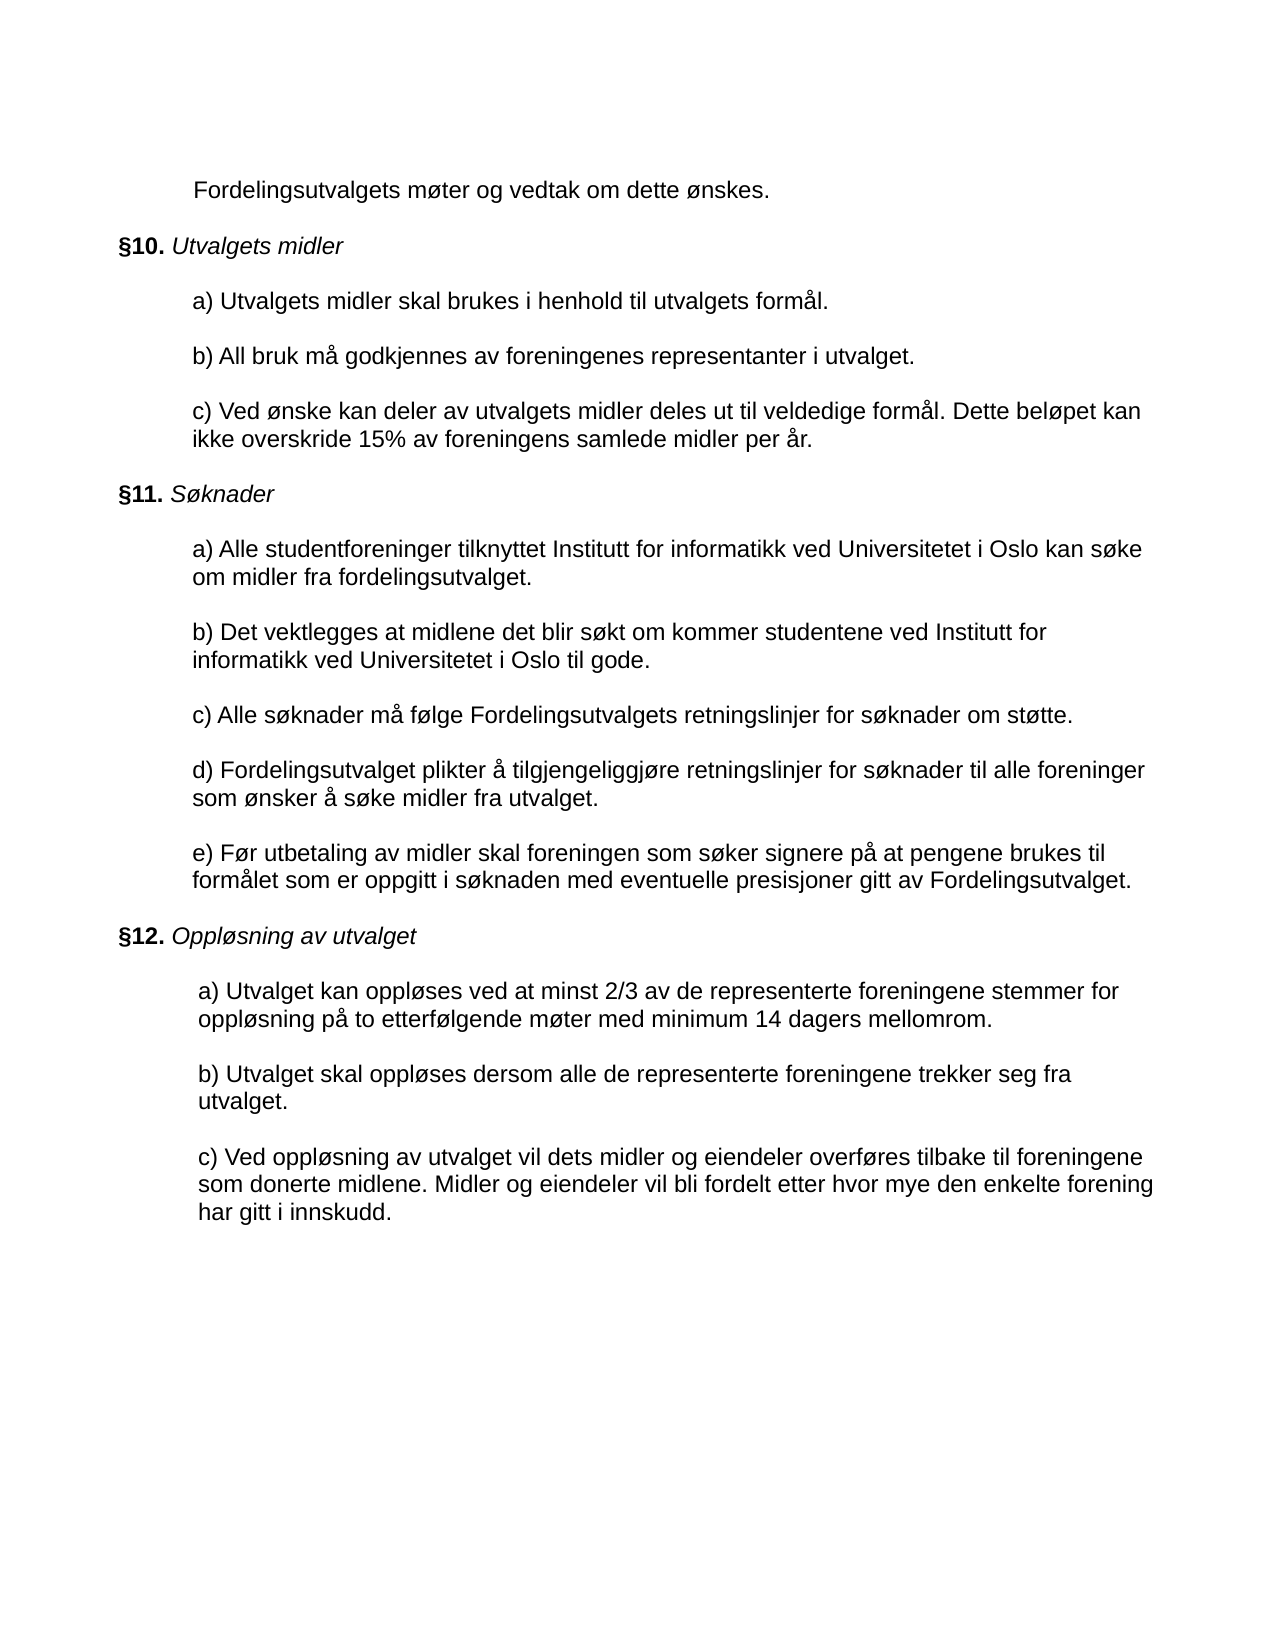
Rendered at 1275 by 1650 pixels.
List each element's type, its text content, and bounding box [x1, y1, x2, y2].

text a) Alle studentforeninger tilknyttet Institutt for informatikk ved Universitetet i Oslo kan søke om midler fra fordelingsutvalget. [118, 535, 1157, 590]
text §11. Søknader [118, 480, 1157, 508]
list a) Utvalget kan oppløses ved at minst 2/3 av de representerte foreningene stemmer for oppløsning på to etterfølgende møter med minimum 14 dagers mellomrom. [160, 977, 1157, 1032]
text b) All bruk må godkjennes av foreningenes representanter i utvalget. [118, 342, 1157, 369]
list c) Ved oppløsning av utvalget vil dets midler og eiendeler overføres tilbake til foreningene som donerte midlene. Midler og eiendeler vil bli fordelt etter hvor mye den enkelte forening har gitt i innskudd. [160, 1142, 1157, 1225]
text b) Utvalget skal oppløses dersom alle de representerte foreningene trekker seg fra utvalget. [160, 1060, 1157, 1115]
text b) Det vektlegges at midlene det blir søkt om kommer studentene ved Institutt for informatikk ved Universitetet i Oslo til gode. [118, 618, 1157, 673]
list §12. Oppløsning av utvalget [118, 922, 1157, 949]
text e) Før utbetaling av midler skal foreningen som søker signere på at pengene brukes til formålet som er oppgitt i søknaden med eventuelle presisjoner gitt av Fordelingsutvalget. [118, 839, 1157, 922]
text a) Utvalgets midler skal brukes i henhold til utvalgets formål. [118, 287, 1157, 314]
text c) Ved ønske kan deler av utvalgets midler deles ut til veldedige formål. Dette beløpet kan ikke overskride 15% av foreningens samlede midler per år. [118, 397, 1157, 452]
text §10. Utvalgets midler [118, 232, 1157, 259]
text Fordelingsutvalgets møter og vedtak om dette ønskes. [193, 176, 1157, 204]
text d) Fordelingsutvalget plikter å tilgjengeliggjøre retningslinjer for søknader til alle foreninger som ønsker å søke midler fra utvalget. [118, 756, 1157, 811]
text c) Alle søknader må følge Fordelingsutvalgets retningslinjer for søknader om støtte. [118, 701, 1157, 728]
